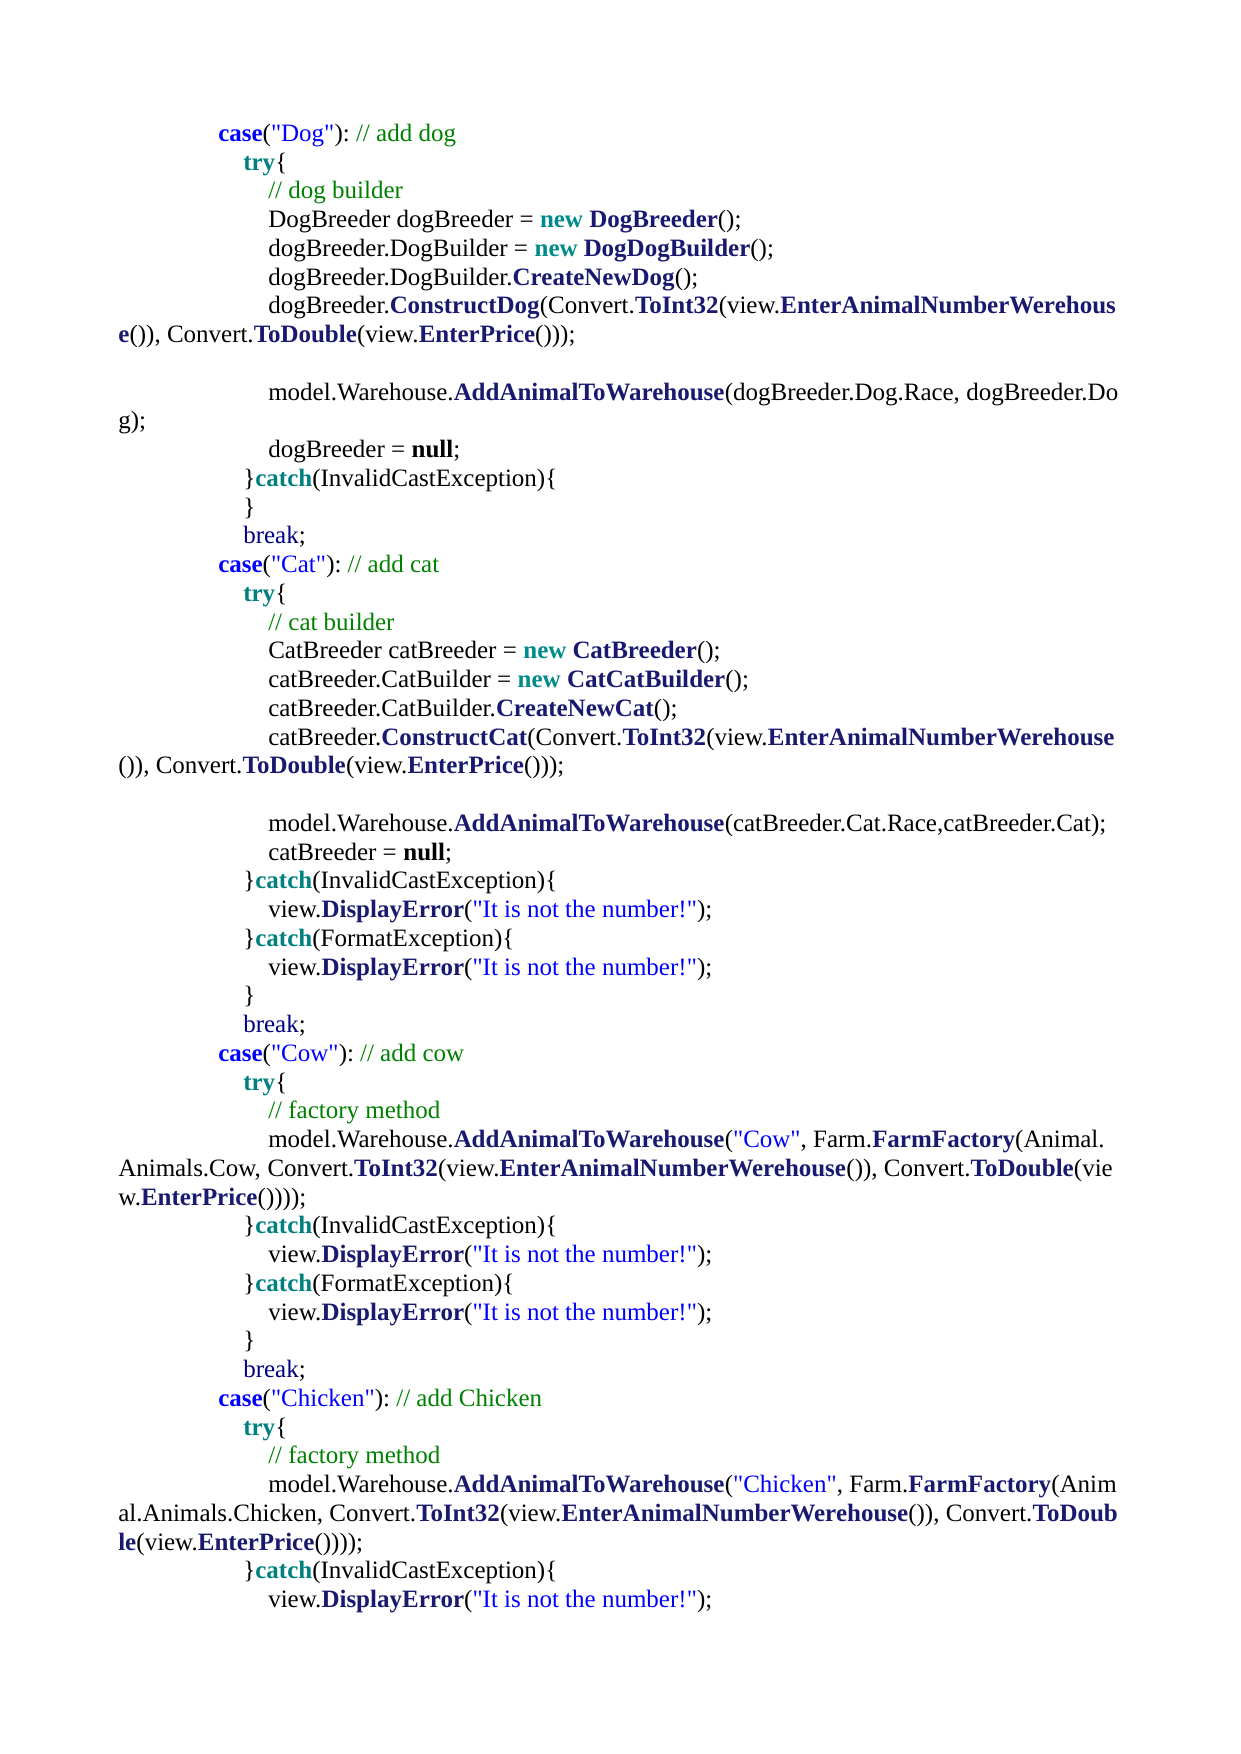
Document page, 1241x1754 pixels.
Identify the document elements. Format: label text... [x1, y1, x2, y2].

text case("Dog"): // add dog try{ // dog builder DogBreeder dogBreeder = new DogBreeder(); dogBreeder.DogBuilder = new DogDogBuilder(); dogBreeder.DogBuilder.CreateNewDog(); dogBreeder.ConstructDog(Convert.ToInt32(view.EnterAnimalNumberWerehouse()), Convert.ToDouble(view.EnterPrice())); model.Warehouse.AddAnimalToWarehouse(dogBreeder.Dog.Race, dogBreeder.Dog); dogBreeder = null; }catch(InvalidCastException){ } break; case("Cat"): // add cat try{ // cat builder CatBreeder catBreeder = new CatBreeder(); catBreeder.CatBuilder = new CatCatBuilder(); catBreeder.CatBuilder.CreateNewCat(); catBreeder.ConstructCat(Convert.ToInt32(view.EnterAnimalNumberWerehouse()), Convert.ToDouble(view.EnterPrice())); model.Warehouse.AddAnimalToWarehouse(catBreeder.Cat.Race,catBreeder.Cat); catBreeder = null; }catch(InvalidCastException){ view.DisplayError("It is not the number!"); }catch(FormatException){ view.DisplayError("It is not the number!"); } break; case("Cow"): // add cow try{ // factory method model.Warehouse.AddAnimalToWarehouse("Cow", Farm.FarmFactory(Animal.Animals.Cow, Convert.ToInt32(view.EnterAnimalNumberWerehouse()), Convert.ToDouble(view.EnterPrice()))); }catch(InvalidCastException){ view.DisplayError("It is not the number!"); }catch(FormatException){ view.DisplayError("It is not the number!"); } break; case("Chicken"): // add Chicken try{ // factory method model.Warehouse.AddAnimalToWarehouse("Chicken", Farm.FarmFactory(Animal.Animals.Chicken, Convert.ToInt32(view.EnterAnimalNumberWerehouse()), Convert.ToDouble(view.EnterPrice()))); }catch(InvalidCastException){ view.DisplayError("It is not the number!"); [118, 118, 1122, 1613]
